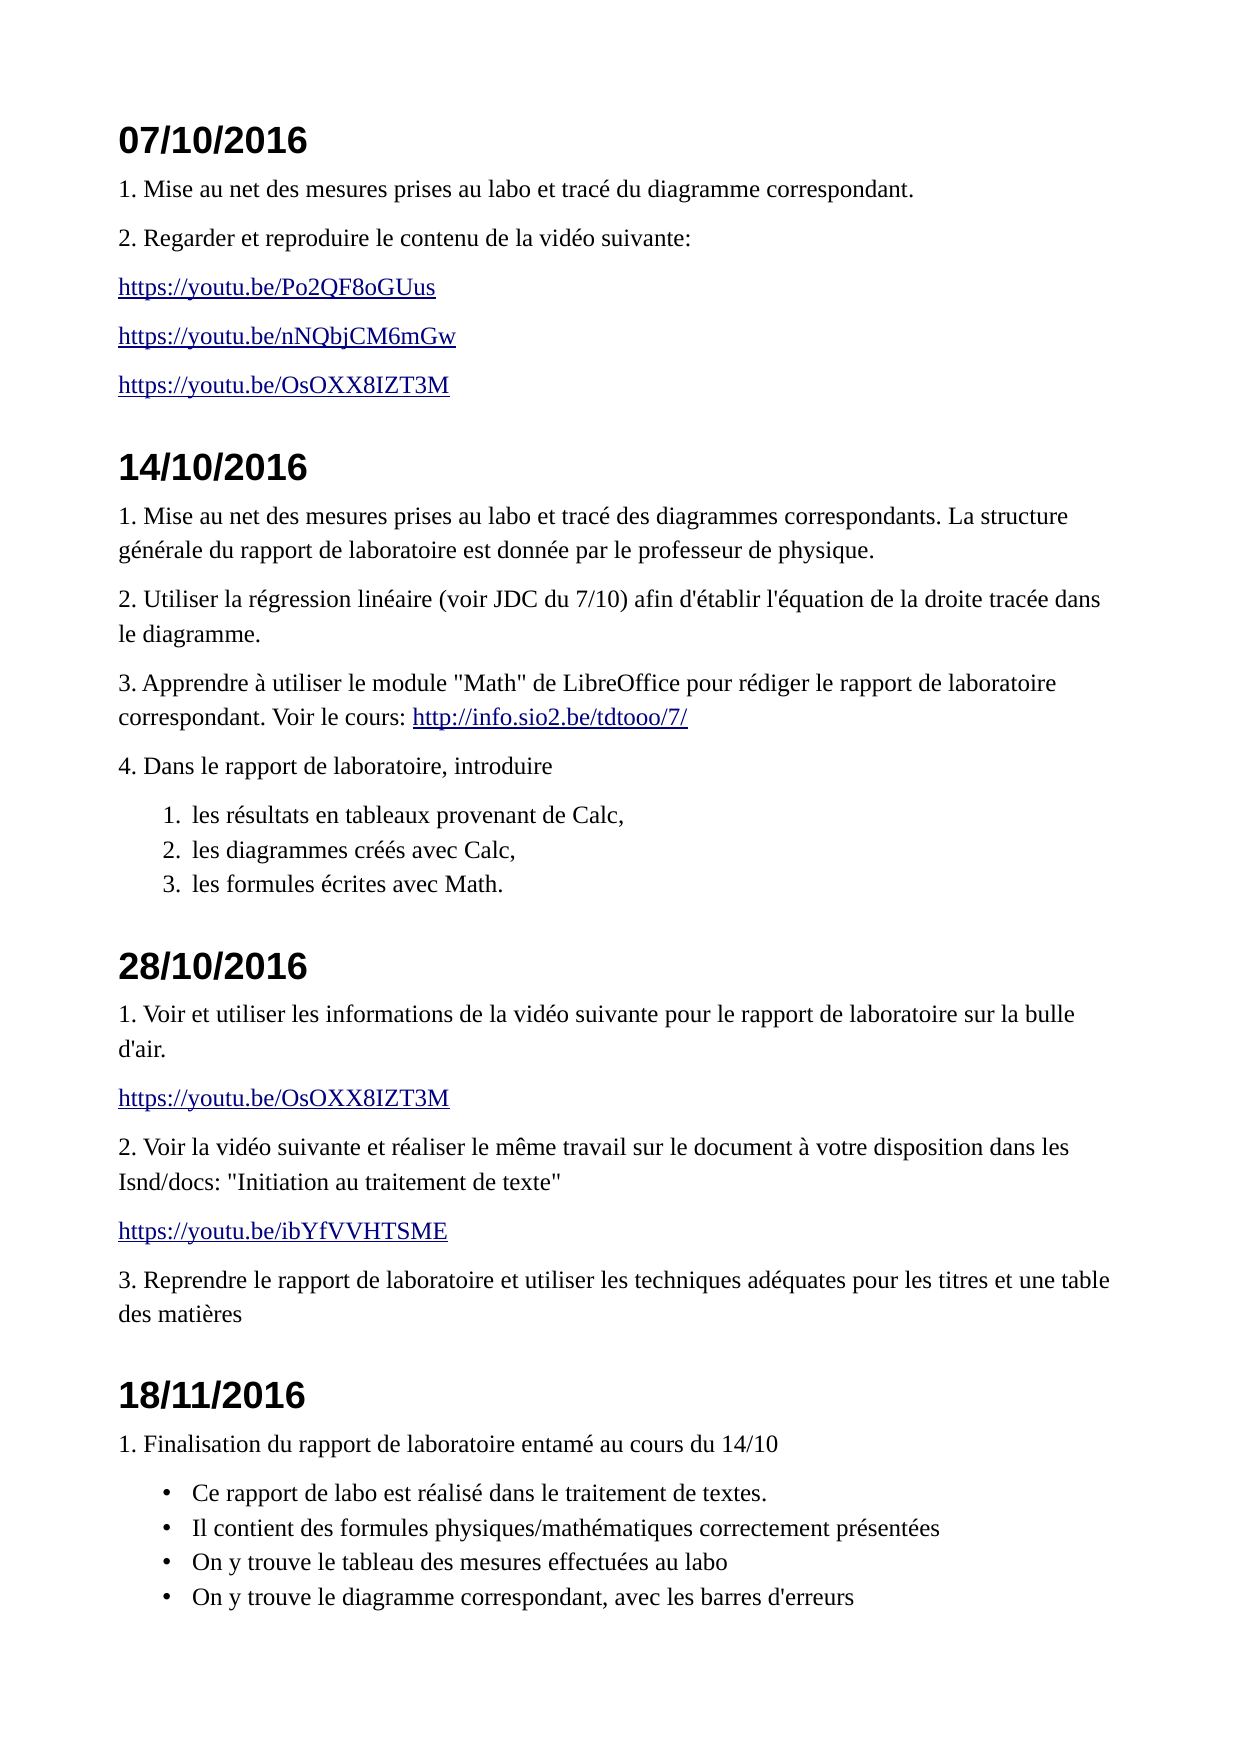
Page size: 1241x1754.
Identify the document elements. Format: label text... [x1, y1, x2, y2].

list Ce rapport de labo est réalisé dans le traitement de textes. [162, 1478, 1122, 1507]
text 3. Reprendre le rapport de laboratoire et utiliser les techniques adéquates pour les titres et une table des matières [118, 1265, 1122, 1328]
list les formules écrites avec Math. [162, 869, 1122, 898]
text https://youtu.be/OsOXX8IZT3M [118, 371, 1122, 399]
text https://youtu.be/OsOXX8IZT3M [118, 1083, 1122, 1112]
list On y trouve le tableau des mesures effectuées au labo [162, 1547, 1122, 1576]
subtitle 18/11/2016 [118, 1373, 1122, 1417]
text 2. Utiliser la régression linéaire (voir JDC du 7/10) afin d'établir l'équation de la droite tracée dans le diagramme. [118, 584, 1122, 647]
list les diagrammes créés avec Calc, [162, 835, 1122, 864]
text https://youtu.be/ibYfVVHTSME [118, 1216, 1122, 1244]
text 1. Voir et utiliser les informations de la vidéo suivante pour le rapport de laboratoire sur la bulle d'air. [118, 999, 1122, 1063]
list Il contient des formules physiques/mathématiques correctement présentées [162, 1513, 1122, 1542]
subtitle 28/10/2016 [118, 943, 1122, 987]
text 2. Regarder et reproduire le contenu de la vidéo suivante: [118, 223, 1122, 252]
text https://youtu.be/Po2QF8oGUus [118, 272, 1122, 301]
text 1. Mise au net des mesures prises au labo et tracé des diagrammes correspondants. La structure générale du rapport de laboratoire est donnée par le professeur de physique. [118, 501, 1122, 564]
text 3. Apprendre à utiliser le module "Math" de LibreOffice pour rédiger le rapport de laboratoire correspondant. Voir le cours: http://info.sio2.be/tdtooo/7/ [118, 668, 1122, 731]
text 4. Dans le rapport de laboratoire, introduire [118, 751, 1122, 780]
subtitle 14/10/2016 [118, 444, 1122, 488]
list On y trouve le diagramme correspondant, avec les barres d'erreurs [162, 1582, 1122, 1611]
list les résultats en tableaux provenant de Calc, [162, 800, 1122, 829]
text 2. Voir la vidéo suivante et réaliser le même travail sur le document à votre disposition dans les Isnd/docs: "Initiation au traitement de texte" [118, 1132, 1122, 1195]
text https://youtu.be/nNQbjCM6mGw [118, 321, 1122, 350]
subtitle 07/10/2016 [118, 118, 1122, 162]
text 1. Finalisation du rapport de laboratoire entamé au cours du 14/10 [118, 1429, 1122, 1458]
text 1. Mise au net des mesures prises au labo et tracé du diagramme correspondant. [118, 174, 1122, 203]
